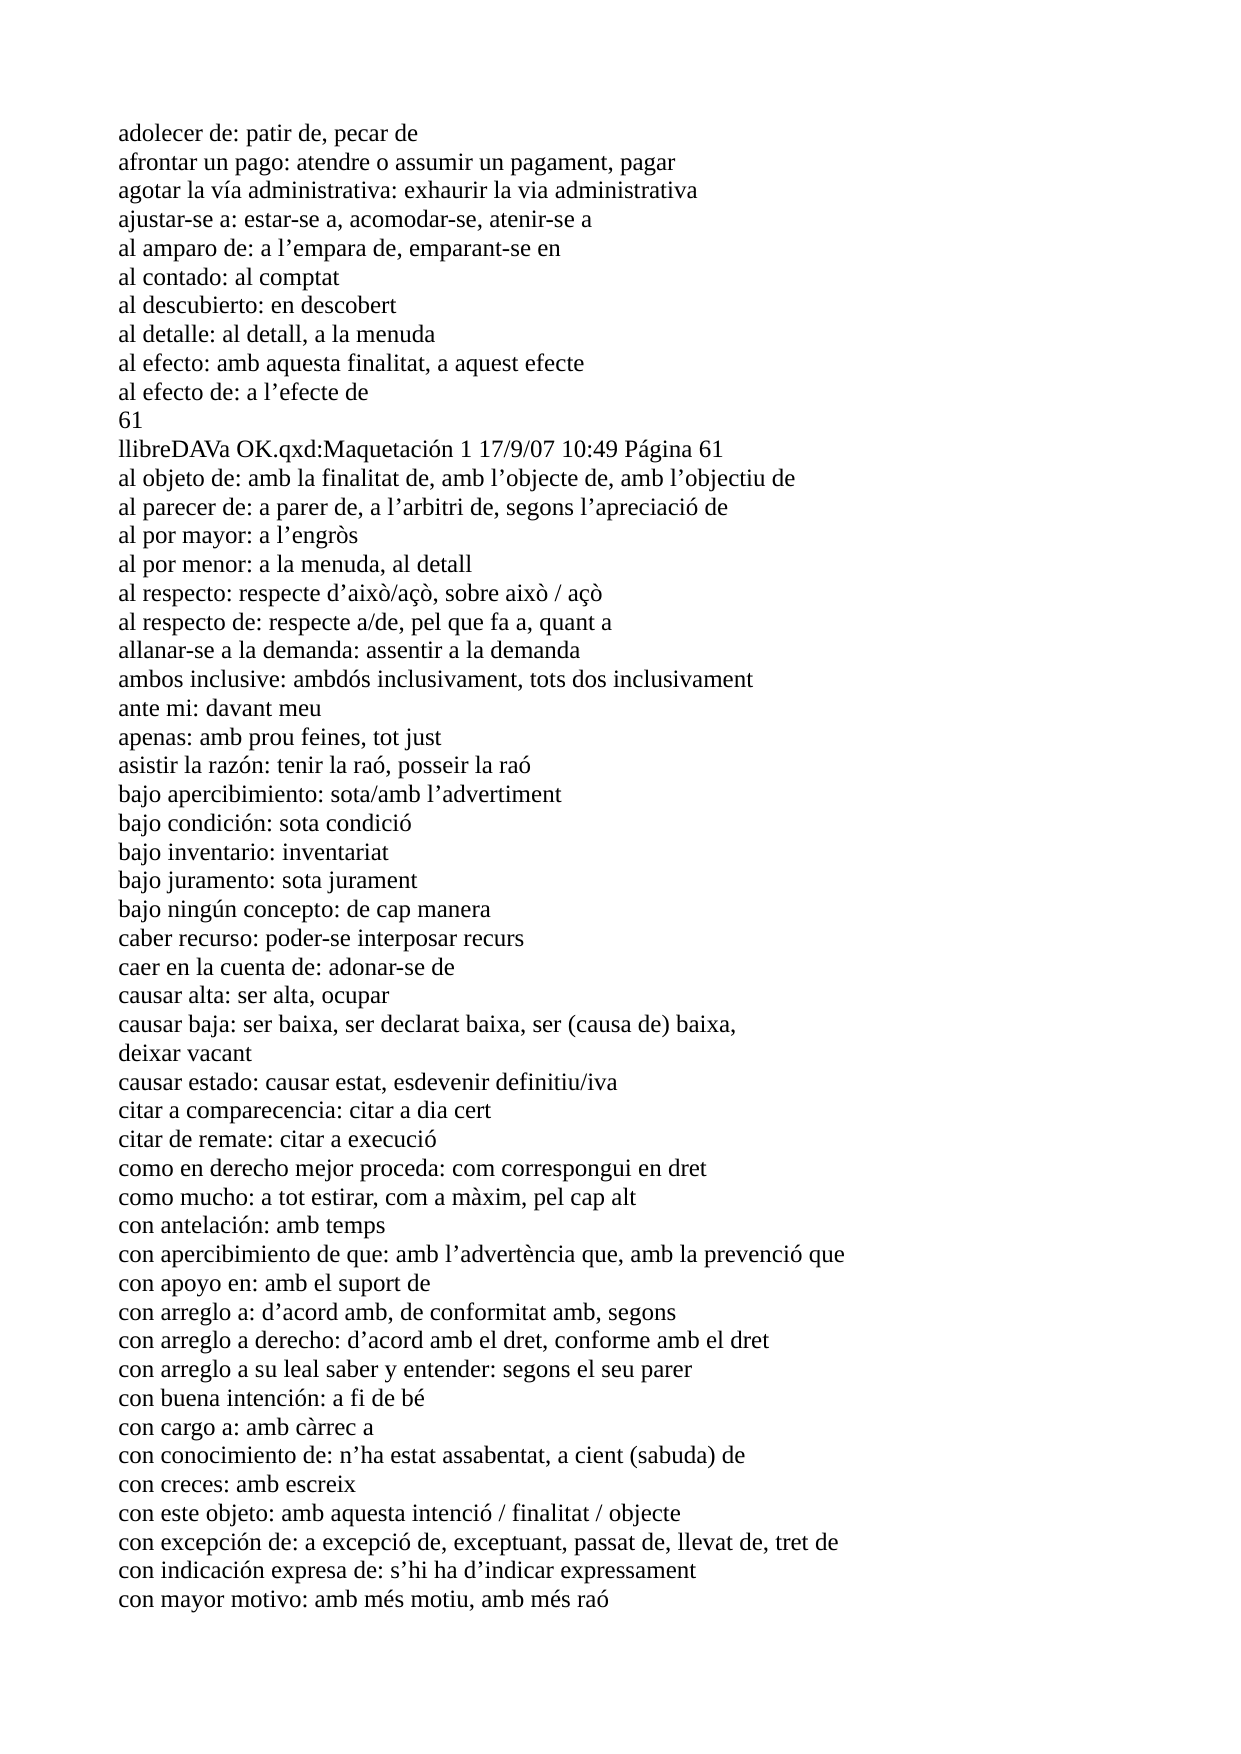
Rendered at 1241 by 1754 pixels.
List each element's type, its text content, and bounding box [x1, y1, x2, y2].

text apenas: amb prou feines, tot just [118, 722, 1122, 751]
text con arreglo a: d’acord amb, de conformitat amb, segons [118, 1297, 1122, 1326]
text al amparo de: a l’empara de, emparant-se en [118, 233, 1122, 262]
text con conocimiento de: n’ha estat assabentat, a cient (sabuda) de [118, 1441, 1122, 1469]
text allanar-se a la demanda: assentir a la demanda [118, 636, 1122, 664]
text con apercibimiento de que: amb l’advertència que, amb la prevenció que [118, 1239, 1122, 1268]
text bajo inventario: inventariat [118, 837, 1122, 866]
text citar a comparecencia: citar a dia cert [118, 1096, 1122, 1124]
text causar alta: ser alta, ocupar [118, 981, 1122, 1009]
text con excepción de: a excepció de, exceptuant, passat de, llevat de, tret de [118, 1527, 1122, 1556]
text con cargo a: amb càrrec a [118, 1412, 1122, 1441]
text 61 [118, 406, 1122, 434]
text ajustar-se a: estar-se a, acomodar-se, atenir-se a [118, 204, 1122, 233]
text bajo condición: sota condició [118, 808, 1122, 837]
text al parecer de: a parer de, a l’arbitri de, segons l’apreciació de [118, 492, 1122, 521]
text con antelación: amb temps [118, 1211, 1122, 1239]
text al efecto de: a l’efecte de [118, 377, 1122, 406]
text causar baja: ser baixa, ser declarat baixa, ser (causa de) baixa, [118, 1009, 1122, 1038]
text asistir la razón: tenir la raó, posseir la raó [118, 751, 1122, 779]
text con indicación expresa de: s’hi ha d’indicar expressament [118, 1556, 1122, 1584]
text caer en la cuenta de: adonar-se de [118, 952, 1122, 981]
text al descubierto: en descobert [118, 291, 1122, 319]
text ante mi: davant meu [118, 693, 1122, 722]
text caber recurso: poder-se interposar recurs [118, 923, 1122, 952]
text ambos inclusive: ambdós inclusivament, tots dos inclusivament [118, 664, 1122, 693]
text causar estado: causar estat, esdevenir definitiu/iva [118, 1067, 1122, 1096]
text con mayor motivo: amb més motiu, amb més raó [118, 1584, 1122, 1613]
text llibreDAVa OK.qxd:Maquetación 1 17/9/07 10:49 Página 61 [118, 434, 1122, 463]
text afrontar un pago: atendre o assumir un pagament, pagar [118, 147, 1122, 176]
text como mucho: a tot estirar, com a màxim, pel cap alt [118, 1182, 1122, 1211]
text al contado: al comptat [118, 262, 1122, 291]
text adolecer de: patir de, pecar de [118, 118, 1122, 147]
text con buena intención: a fi de bé [118, 1383, 1122, 1412]
text al respecto de: respecte a/de, pel que fa a, quant a [118, 607, 1122, 636]
text con este objeto: amb aquesta intenció / finalitat / objecte [118, 1498, 1122, 1527]
text al por menor: a la menuda, al detall [118, 549, 1122, 578]
text bajo juramento: sota jurament [118, 866, 1122, 894]
text agotar la vía administrativa: exhaurir la via administrativa [118, 176, 1122, 204]
text con arreglo a derecho: d’acord amb el dret, conforme amb el dret [118, 1326, 1122, 1354]
text al objeto de: amb la finalitat de, amb l’objecte de, amb l’objectiu de [118, 463, 1122, 492]
text al respecto: respecte d’això/açò, sobre això / açò [118, 578, 1122, 607]
text deixar vacant [118, 1038, 1122, 1067]
text al por mayor: a l’engròs [118, 521, 1122, 549]
text al detalle: al detall, a la menuda [118, 319, 1122, 348]
text con creces: amb escreix [118, 1469, 1122, 1498]
text con apoyo en: amb el suport de [118, 1268, 1122, 1297]
text bajo apercibimiento: sota/amb l’advertiment [118, 779, 1122, 808]
text bajo ningún concepto: de cap manera [118, 894, 1122, 923]
text como en derecho mejor proceda: com correspongui en dret [118, 1153, 1122, 1182]
text al efecto: amb aquesta finalitat, a aquest efecte [118, 348, 1122, 377]
text con arreglo a su leal saber y entender: segons el seu parer [118, 1354, 1122, 1383]
text citar de remate: citar a execució [118, 1124, 1122, 1153]
